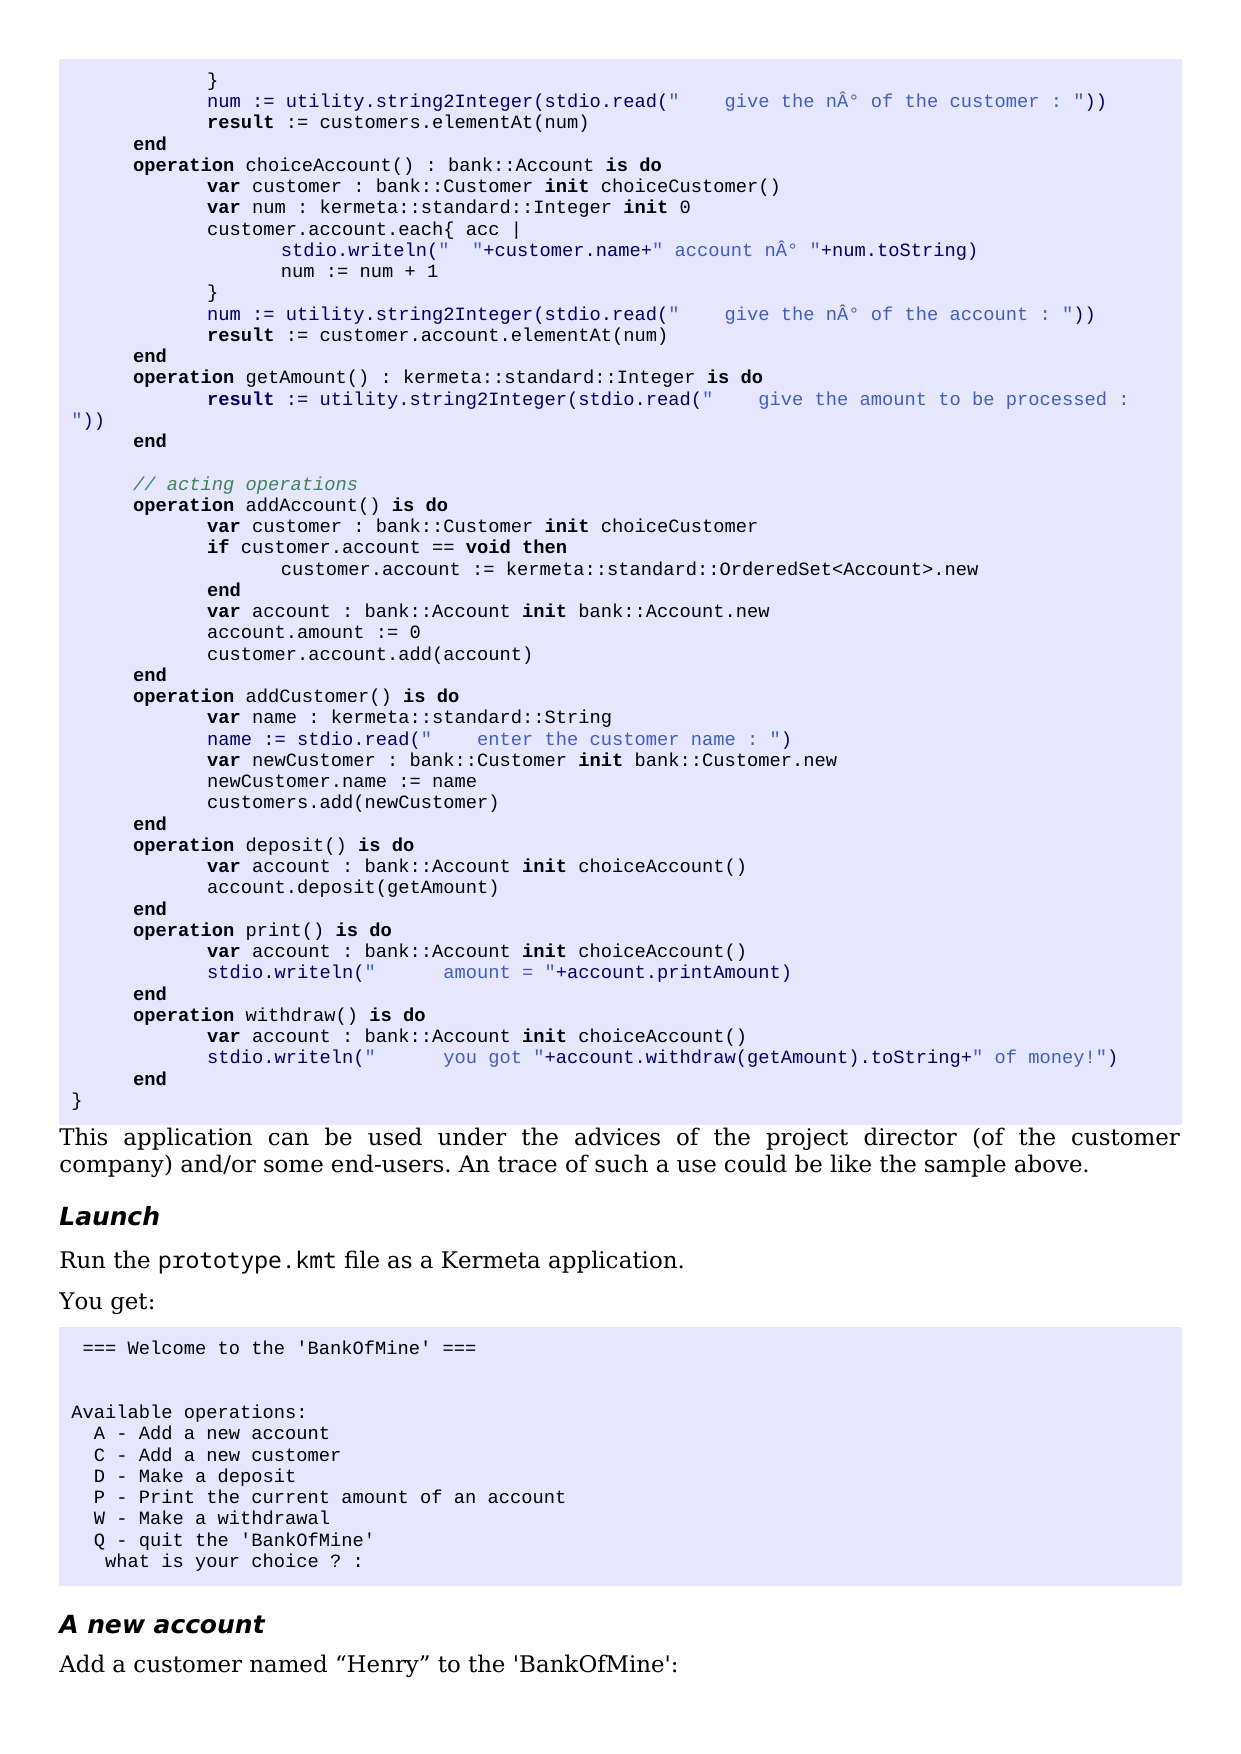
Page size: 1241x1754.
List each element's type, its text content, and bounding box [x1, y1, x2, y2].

text P - Print the current amount of an account [60, 1476, 1181, 1497]
text operation addCustomer() is do [60, 675, 1181, 697]
text what is your choice ? : [60, 1540, 1181, 1585]
text var account : bank::Account init choiceAccount() [60, 930, 1181, 952]
text end [60, 973, 1181, 994]
text This application can be used under the advices of the project director (of the customer company) and/or some end-users. An trace of such a use could be like the sample above. [59, 1125, 1181, 1178]
text stdio.writeln(" you got "+account.withdraw(getAmount).toString+" of money!") [60, 1037, 1181, 1058]
text customer.account.add(account) [60, 633, 1181, 654]
text end [60, 420, 1181, 442]
text operation getAmount() : kermeta::standard::Integer is do [60, 357, 1181, 378]
text === Welcome to the 'BankOfMine' === [60, 1329, 1181, 1349]
text operation addAccount() is do [60, 484, 1181, 505]
text stdio.writeln(" "+customer.name+" account nÂ° "+num.toString) [60, 229, 1181, 250]
subtitle Launch [59, 1203, 1181, 1232]
text var account : bank::Account init choiceAccount() [60, 845, 1181, 867]
text end [60, 569, 1181, 590]
subtitle A new account [59, 1610, 1181, 1639]
text } [60, 60, 1181, 80]
text } [60, 1079, 1181, 1124]
text operation deposit() is do [60, 824, 1181, 845]
text account.deposit(getAmount) [60, 867, 1181, 888]
text Run the prototype.kmt file as a Kermeta application. [59, 1244, 1181, 1276]
text end [60, 803, 1181, 824]
text operation choiceAccount() : bank::Account is do [60, 144, 1181, 165]
text Add a customer named “Henry” to the 'BankOfMine': [59, 1652, 1181, 1678]
text num := utility.string2Integer(stdio.read(" give the nÂ° of the account : ")) [60, 293, 1181, 314]
text Available operations: [60, 1391, 1181, 1412]
text end [60, 123, 1181, 144]
text var account : bank::Account init choiceAccount() [60, 1015, 1181, 1037]
text stdio.writeln(" amount = "+account.printAmount) [60, 952, 1181, 973]
text } [60, 272, 1181, 293]
text end [60, 654, 1181, 675]
text A - Add a new account [60, 1412, 1181, 1434]
text D - Make a deposit [60, 1455, 1181, 1476]
text result := customer.account.elementAt(num) [60, 314, 1181, 335]
text var name : kermeta::standard::String [60, 697, 1181, 718]
text W - Make a withdrawal [60, 1497, 1181, 1519]
text account.amount := 0 [60, 612, 1181, 633]
text customer.account := kermeta::standard::OrderedSet<Account>.new [60, 548, 1181, 569]
text num := num + 1 [60, 250, 1181, 272]
text num := utility.string2Integer(stdio.read(" give the nÂ° of the customer : ")) [60, 80, 1181, 102]
text operation print() is do [60, 909, 1181, 930]
text end [60, 335, 1181, 357]
text result := customers.elementAt(num) [60, 102, 1181, 123]
text var customer : bank::Customer init choiceCustomer [60, 505, 1181, 527]
text Q - quit the 'BankOfMine' [60, 1519, 1181, 1540]
text customer.account.each{ acc | [60, 208, 1181, 229]
text operation withdraw() is do [60, 994, 1181, 1015]
text // acting operations [60, 463, 1181, 484]
text C - Add a new customer [60, 1434, 1181, 1455]
text end [60, 888, 1181, 909]
text var account : bank::Account init bank::Account.new [60, 590, 1181, 612]
text name := stdio.read(" enter the customer name : ") [60, 718, 1181, 739]
text var newCustomer : bank::Customer init bank::Customer.new [60, 739, 1181, 760]
text result := utility.string2Integer(stdio.read(" give the amount to be processed : ")) [60, 378, 1181, 420]
text if customer.account == void then [60, 527, 1181, 548]
text var customer : bank::Customer init choiceCustomer() [60, 165, 1181, 187]
text You get: [59, 1288, 1181, 1315]
text newCustomer.name := name [60, 760, 1181, 782]
text customers.add(newCustomer) [60, 782, 1181, 803]
text end [60, 1058, 1181, 1079]
text var num : kermeta::standard::Integer init 0 [60, 187, 1181, 208]
